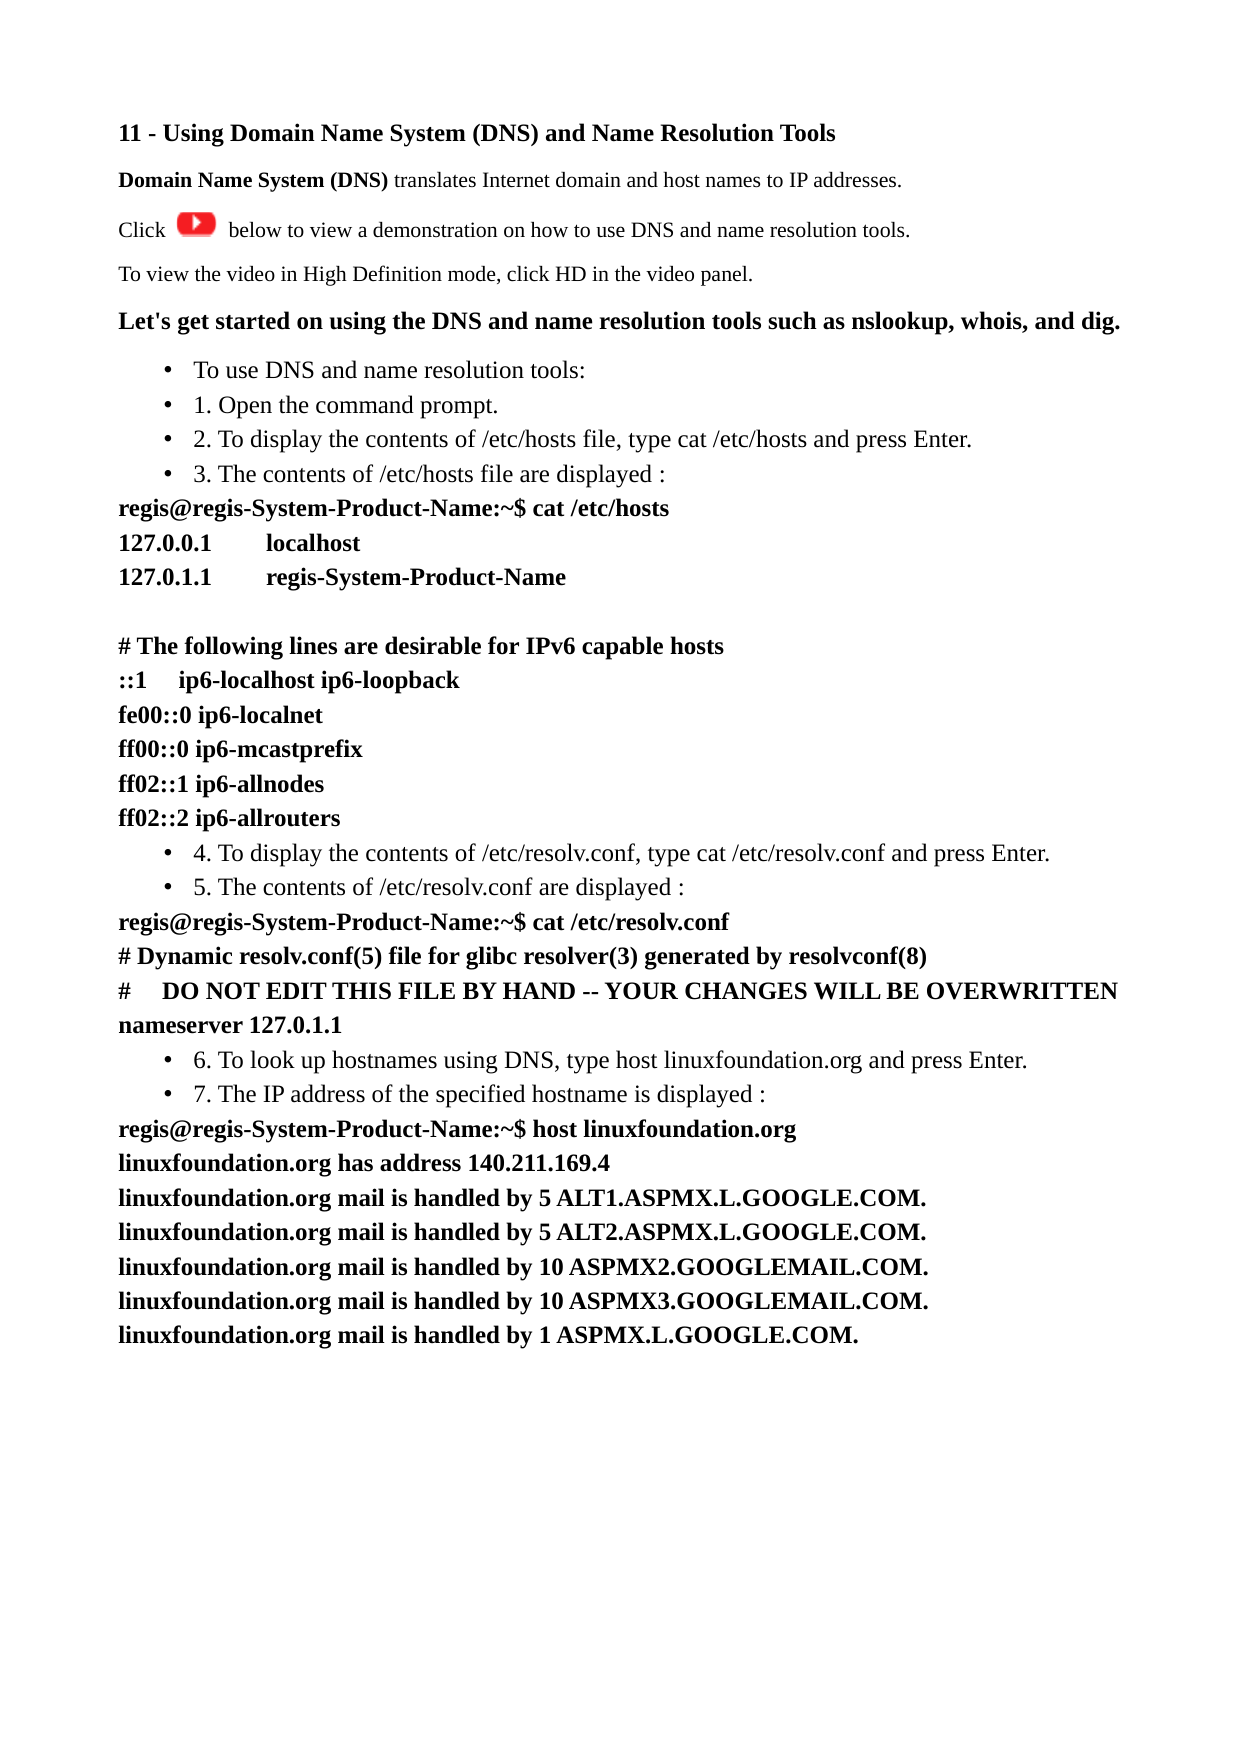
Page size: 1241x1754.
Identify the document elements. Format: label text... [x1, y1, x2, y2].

list 6. To look up hostnames using DNS, type host linuxfoundation.org and press Enter. [164, 1045, 1122, 1073]
text fe00::0 ip6-localnet [118, 700, 1122, 729]
text Click below to view a demonstration on how to use DNS and name resolution tools. [118, 212, 1122, 242]
text ff02::1 ip6-allnodes [118, 769, 1122, 798]
text regis@regis-System-Product-Name:~$ cat /etc/hosts [118, 493, 1122, 522]
list To use DNS and name resolution tools: [164, 355, 1122, 384]
text linuxfoundation.org mail is handled by 5 ALT1.ASPMX.L.GOOGLE.COM. [118, 1183, 1122, 1211]
text linuxfoundation.org mail is handled by 10 ASPMX3.GOOGLEMAIL.COM. [118, 1286, 1122, 1315]
list 4. To display the contents of /etc/resolv.conf, type cat /etc/resolv.conf and press Enter. [164, 838, 1122, 867]
text To view the video in High Definition mode, click HD in the video panel. [118, 261, 1122, 287]
text 11 - Using Domain Name System (DNS) and Name Resolution Tools [118, 118, 1122, 147]
text # The following lines are desirable for IPv6 capable hosts [118, 631, 1122, 660]
list 7. The IP address of the specified hostname is displayed : [164, 1079, 1122, 1108]
text # DO NOT EDIT THIS FILE BY HAND -- YOUR CHANGES WILL BE OVERWRITTEN [118, 976, 1122, 1004]
text regis@regis-System-Product-Name:~$ host linuxfoundation.org [118, 1114, 1122, 1142]
text ff00::0 ip6-mcastprefix [118, 734, 1122, 763]
text linuxfoundation.org mail is handled by 5 ALT2.ASPMX.L.GOOGLE.COM. [118, 1217, 1122, 1246]
text linuxfoundation.org has address 140.211.169.4 [118, 1148, 1122, 1177]
text 127.0.1.1 regis-System-Product-Name [118, 562, 1122, 591]
text ff02::2 ip6-allrouters [118, 803, 1122, 832]
text 127.0.0.1 localhost [118, 528, 1122, 556]
text regis@regis-System-Product-Name:~$ cat /etc/resolv.conf [118, 907, 1122, 936]
list 5. The contents of /etc/resolv.conf are displayed : [164, 872, 1122, 901]
list 3. The contents of /etc/hosts file are displayed : [164, 459, 1122, 487]
text linuxfoundation.org mail is handled by 1 ASPMX.L.GOOGLE.COM. [118, 1321, 1122, 1349]
text nameserver 127.0.1.1 [118, 1010, 1122, 1039]
text Let's get started on using the DNS and name resolution tools such as nslookup, whois, and dig. [118, 306, 1122, 335]
list 1. Open the command prompt. [164, 390, 1122, 418]
text Domain Name System (DNS) translates Internet domain and host names to IP addresses. [118, 167, 1122, 192]
text linuxfoundation.org mail is handled by 10 ASPMX2.GOOGLEMAIL.COM. [118, 1252, 1122, 1280]
text # Dynamic resolv.conf(5) file for glibc resolver(3) generated by resolvconf(8) [118, 941, 1122, 970]
text ::1 ip6-localhost ip6-loopback [118, 666, 1122, 694]
list 2. To display the contents of /etc/hosts file, type cat /etc/hosts and press Enter. [164, 424, 1122, 453]
picture [176, 212, 218, 237]
